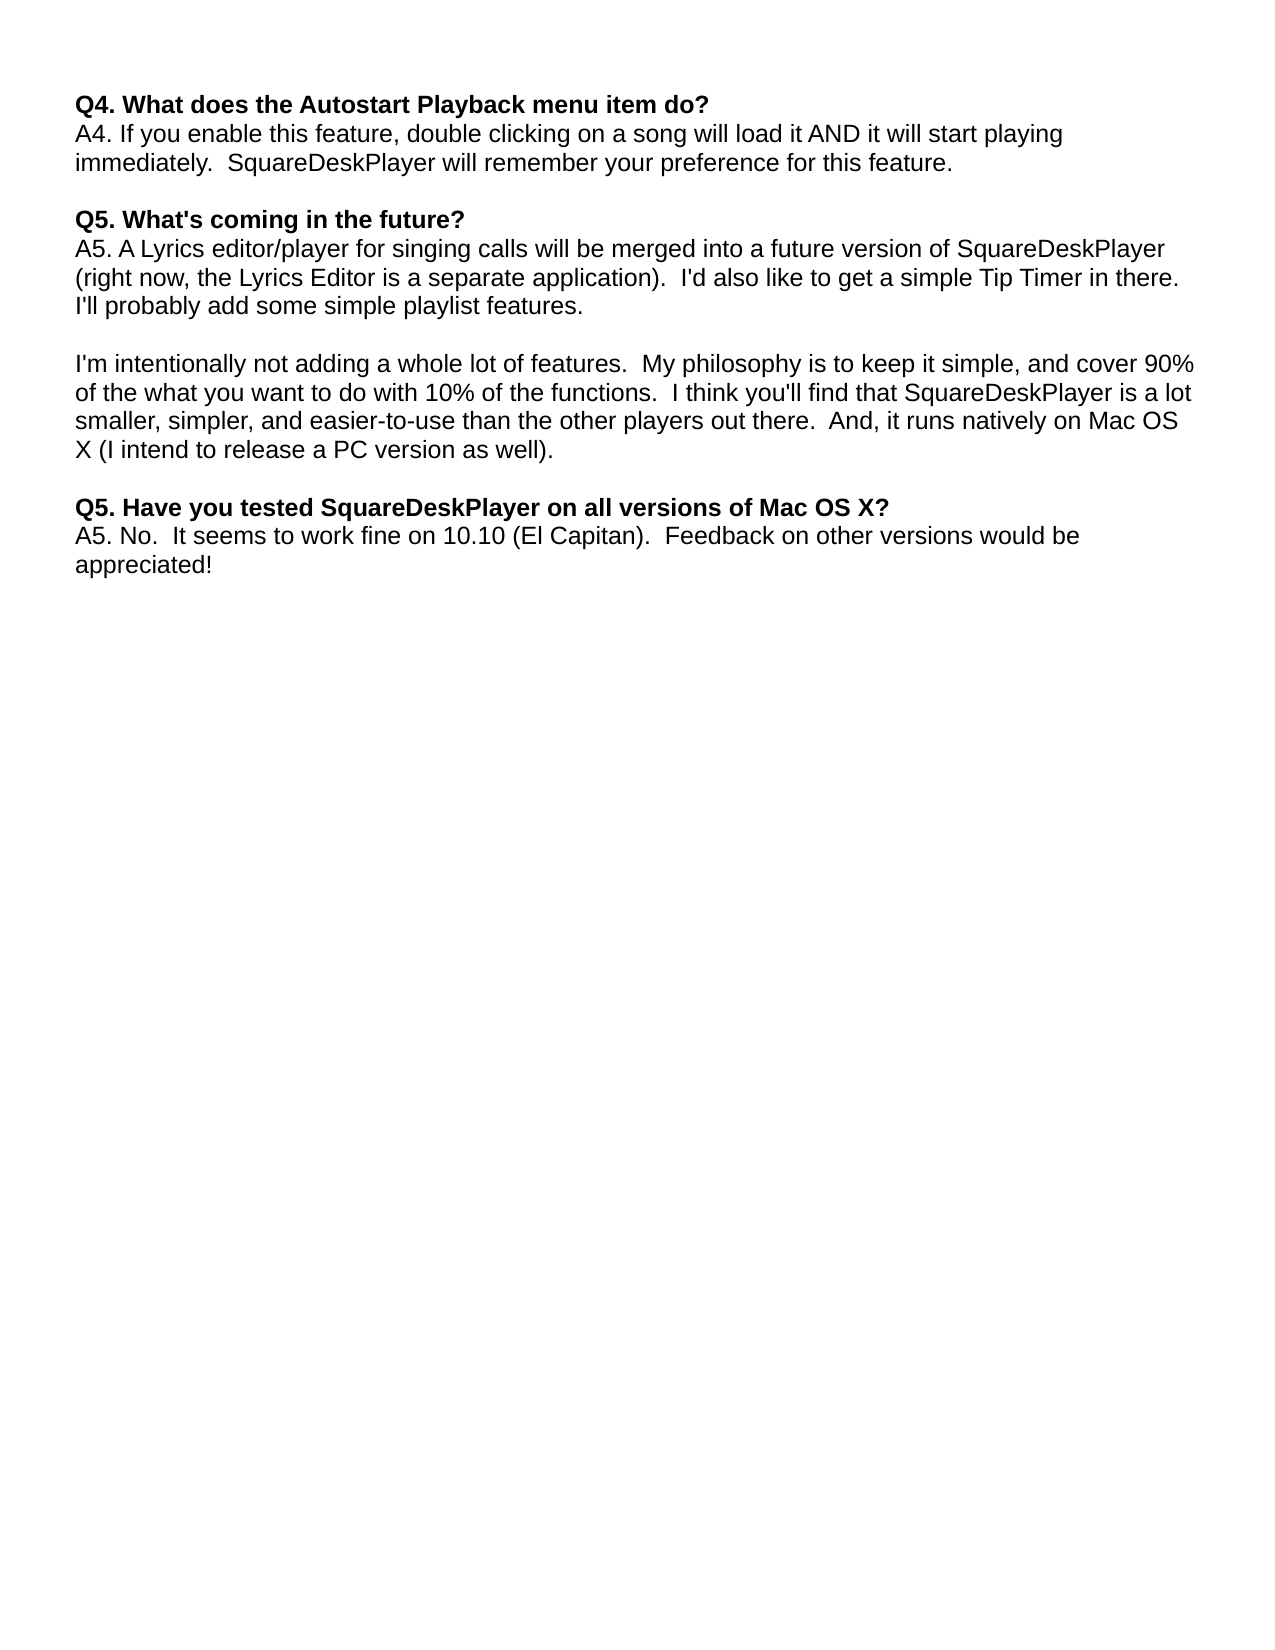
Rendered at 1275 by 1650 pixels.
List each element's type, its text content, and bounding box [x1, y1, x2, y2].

text Q5. What's coming in the future? [75, 205, 1200, 234]
text A5. No. It seems to work fine on 10.10 (El Capitan). Feedback on other versions would be appreciated! [75, 521, 1200, 579]
text Q4. What does the Autostart Playback menu item do? [75, 90, 1200, 119]
text I'm intentionally not adding a whole lot of features. My philosophy is to keep it simple, and cover 90% of the what you want to do with 10% of the functions. I think you'll find that SquareDeskPlayer is a lot smaller, simpler, and easier-to-use than the other players out there. And, it runs natively on Mac OS X (I intend to release a PC version as well). [75, 349, 1200, 464]
text A4. If you enable this feature, double clicking on a song will load it AND it will start playing immediately. SquareDeskPlayer will remember your preference for this feature. [75, 119, 1200, 176]
text Q5. Have you tested SquareDeskPlayer on all versions of Mac OS X? [75, 492, 1200, 521]
text A5. A Lyrics editor/player for singing calls will be merged into a future version of SquareDeskPlayer (right now, the Lyrics Editor is a separate application). I'd also like to get a simple Tip Timer in there. I'll probably add some simple playlist features. [75, 234, 1200, 320]
